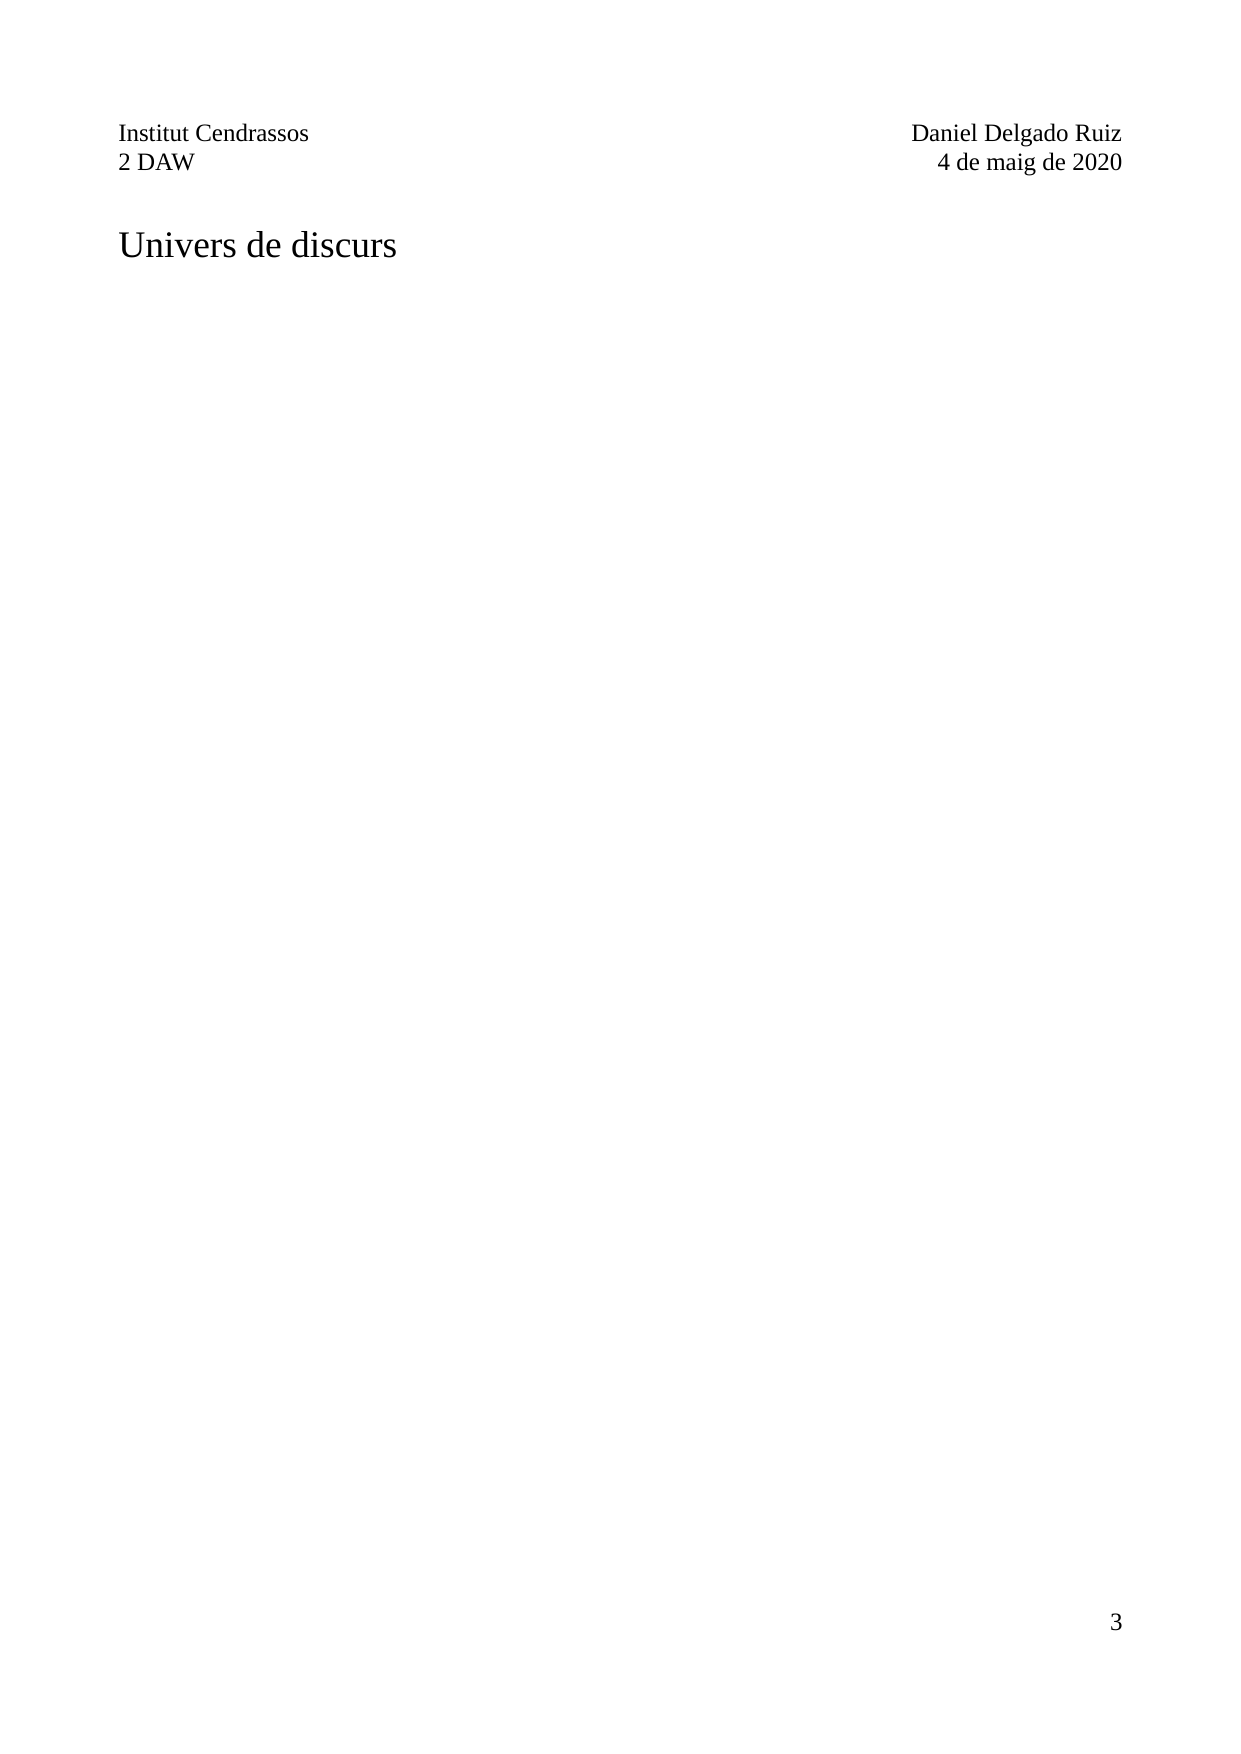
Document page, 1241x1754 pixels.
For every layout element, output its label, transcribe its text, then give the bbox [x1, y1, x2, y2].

subtitle Univers de discurs [118, 223, 1122, 266]
